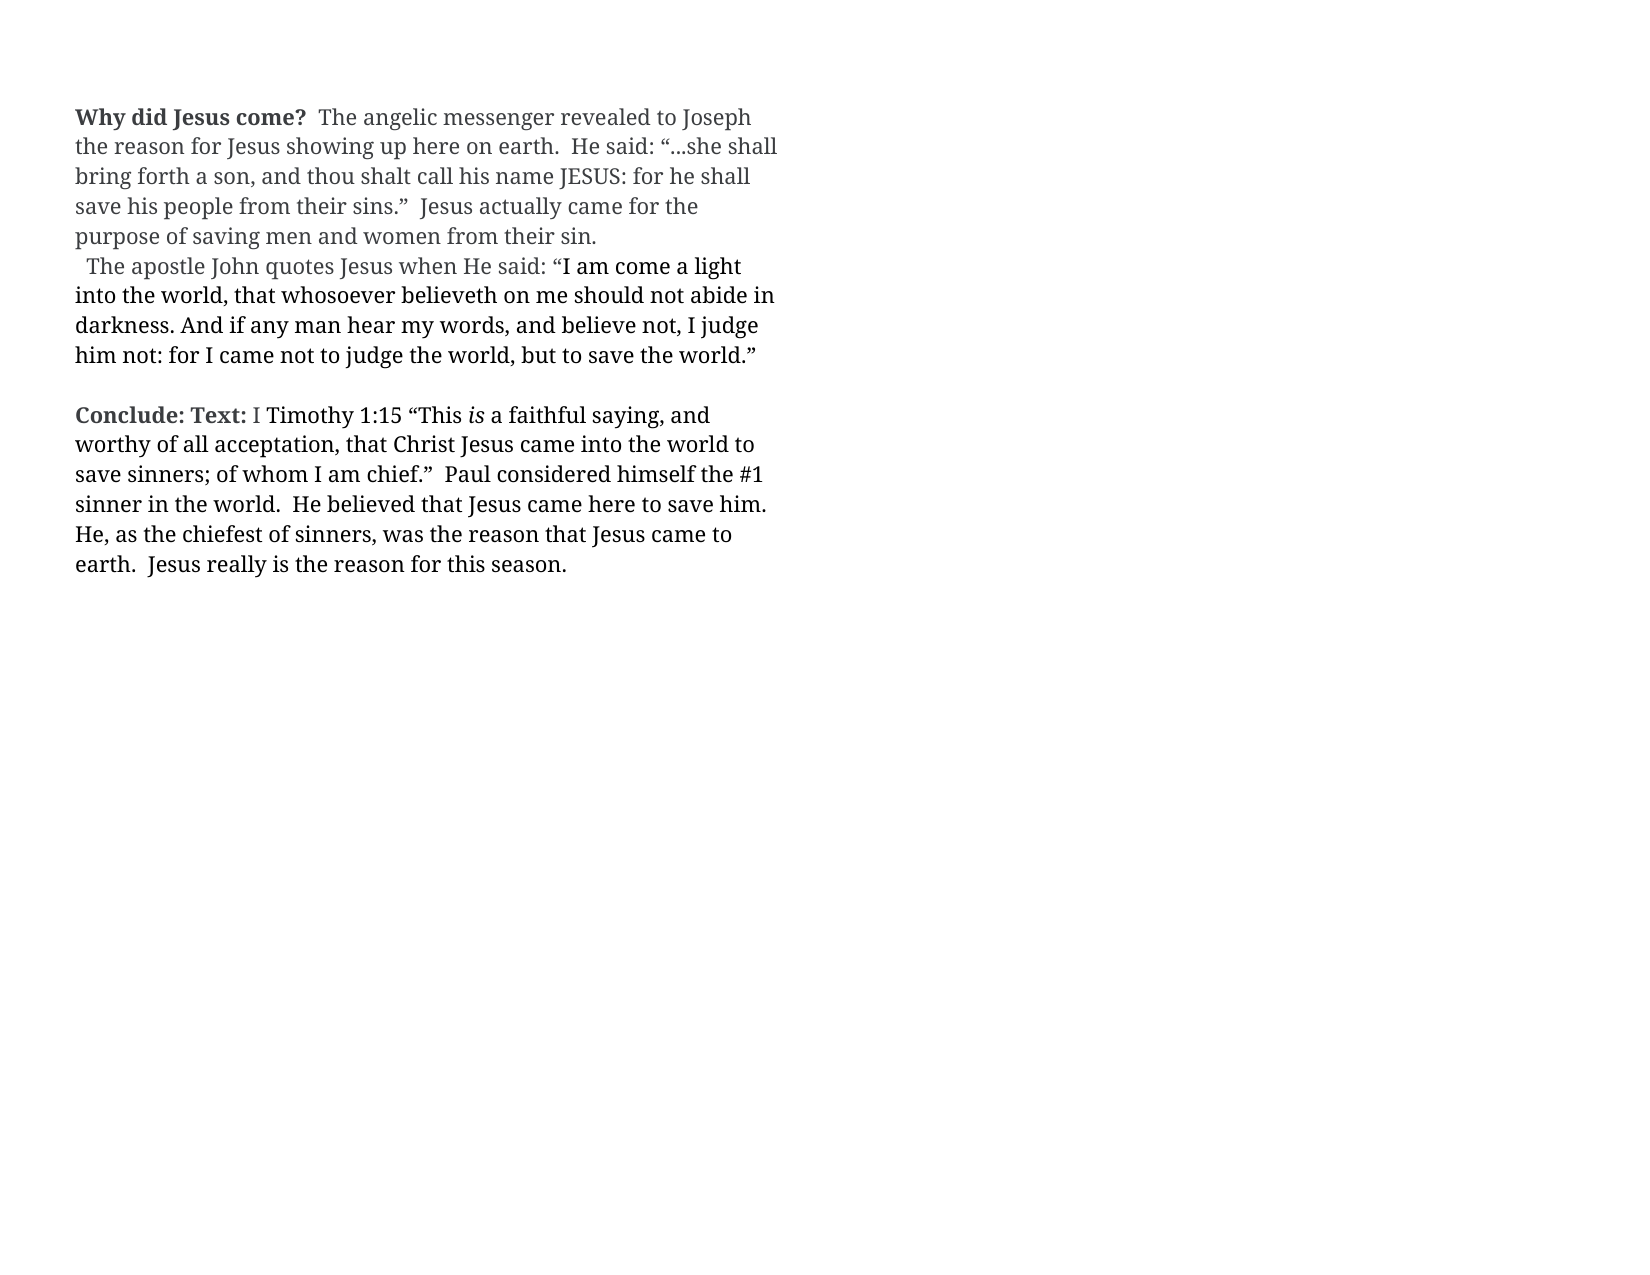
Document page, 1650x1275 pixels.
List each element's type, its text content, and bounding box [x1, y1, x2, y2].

text Conclude: Text: I Timothy 1:15 “This is a faithful saying, and worthy of all acceptation, that Christ Jesus came into the world to save sinners; of whom I am chief.” Paul considered himself the #1 sinner in the world. He believed that Jesus came here to save him. He, as the chiefest of sinners, was the reason that Jesus came to earth. Jesus really is the reason for this season. [75, 399, 787, 578]
text Why did Jesus come? The angelic messenger revealed to Joseph the reason for Jesus showing up here on earth. He said: “...she shall bring forth a son, and thou shalt call his name JESUS: for he shall save his people from their sins.” Jesus actually came for the purpose of saving men and women from their sin. [75, 102, 787, 251]
text The apostle John quotes Jesus when He said: “I am come a light into the world, that whosoever believeth on me should not abide in darkness. And if any man hear my words, and believe not, I judge him not: for I came not to judge the world, but to save the world.” [75, 251, 787, 370]
